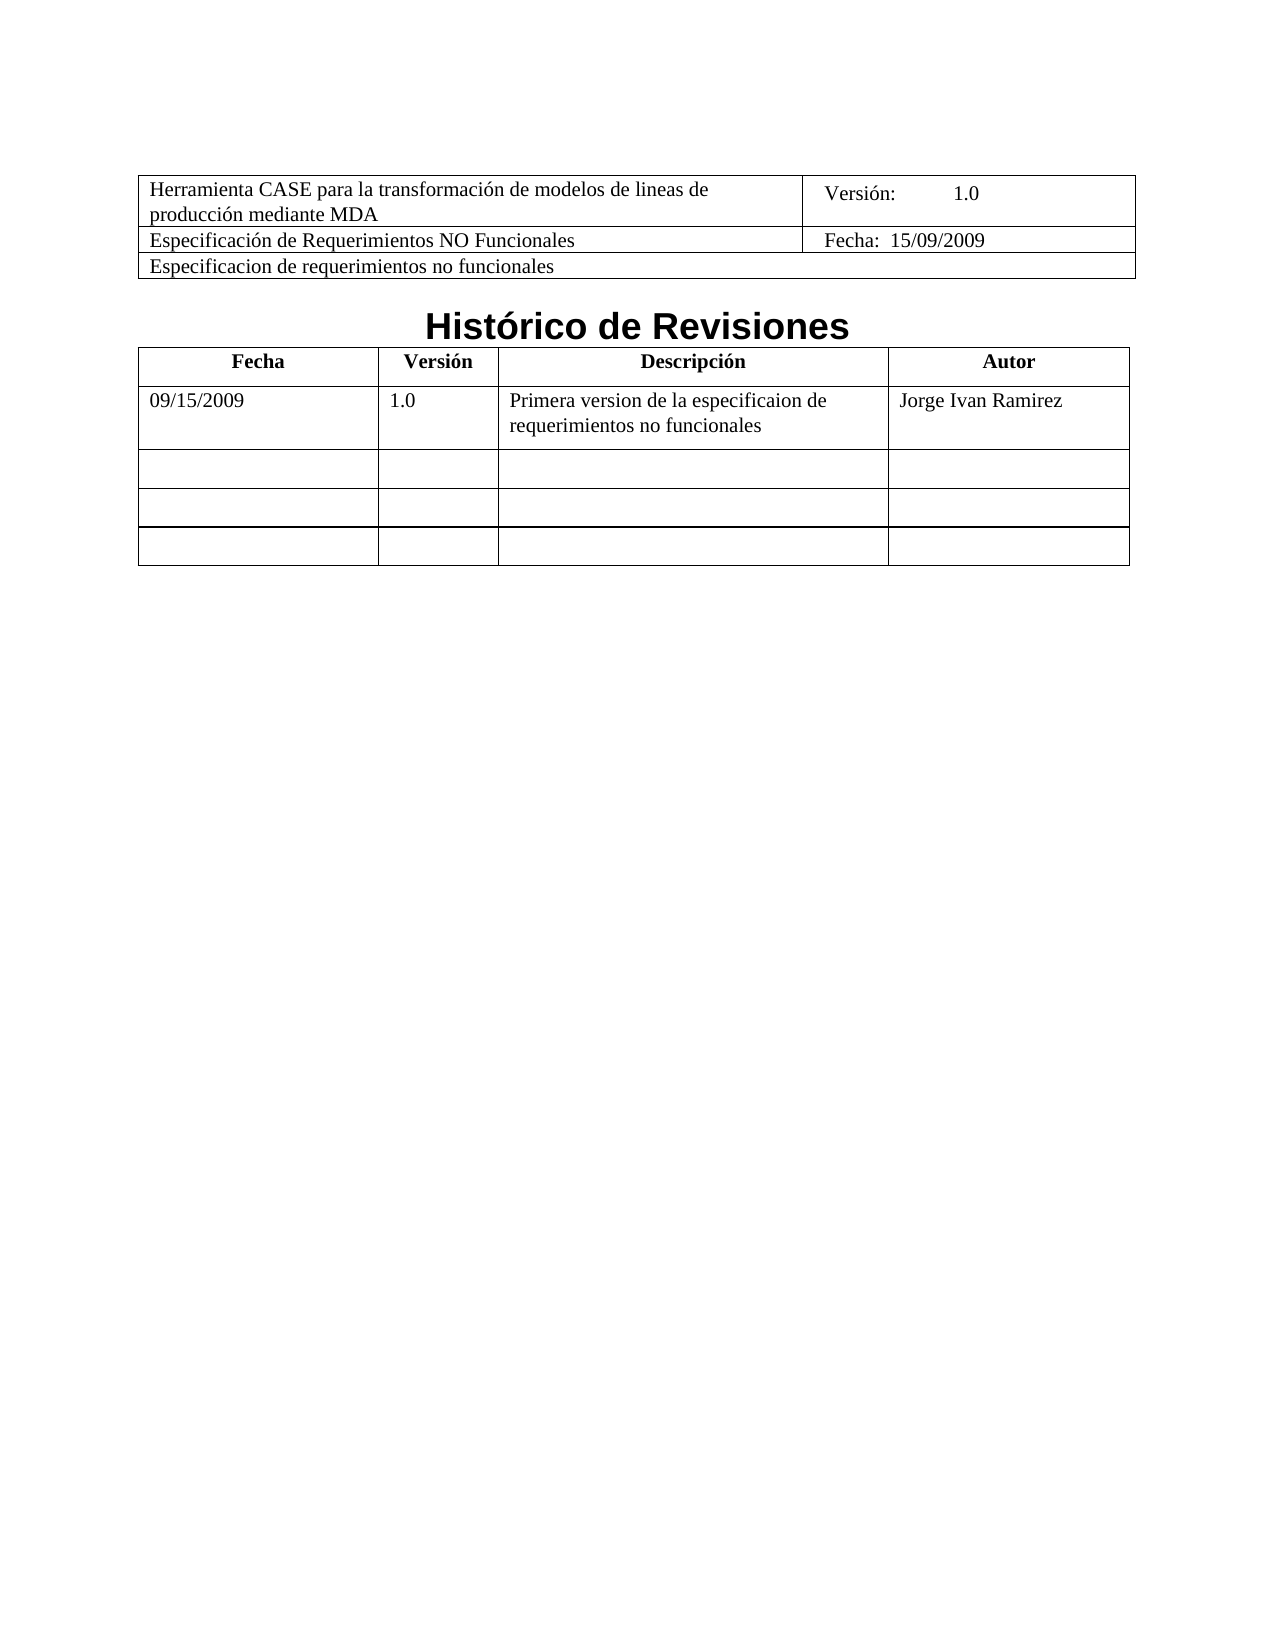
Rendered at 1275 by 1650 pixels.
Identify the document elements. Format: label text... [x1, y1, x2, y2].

table_cell [139, 528, 378, 565]
table_cell [499, 528, 888, 565]
table_cell [889, 450, 1129, 488]
table_cell 15/09/2009 [139, 387, 378, 449]
table_cell [889, 528, 1129, 565]
table_cell Primera version de la especificaion de requerimientos no funcionales [499, 387, 888, 449]
table_cell [139, 450, 378, 488]
table_cell 1.0 [379, 387, 498, 449]
title Histórico de Revisiones [150, 304, 1125, 347]
table_cell [889, 489, 1129, 526]
table_cell [379, 489, 498, 526]
table_header Fecha [139, 348, 378, 386]
table_cell Jorge Ivan Ramirez [889, 387, 1129, 449]
table_cell [379, 450, 498, 488]
table_header Versión [379, 348, 498, 386]
table_cell [499, 450, 888, 488]
table_cell [139, 489, 378, 526]
table_cell [499, 489, 888, 526]
table_cell [379, 528, 498, 565]
table_header Descripción [499, 348, 888, 386]
table_header Autor [889, 348, 1129, 386]
